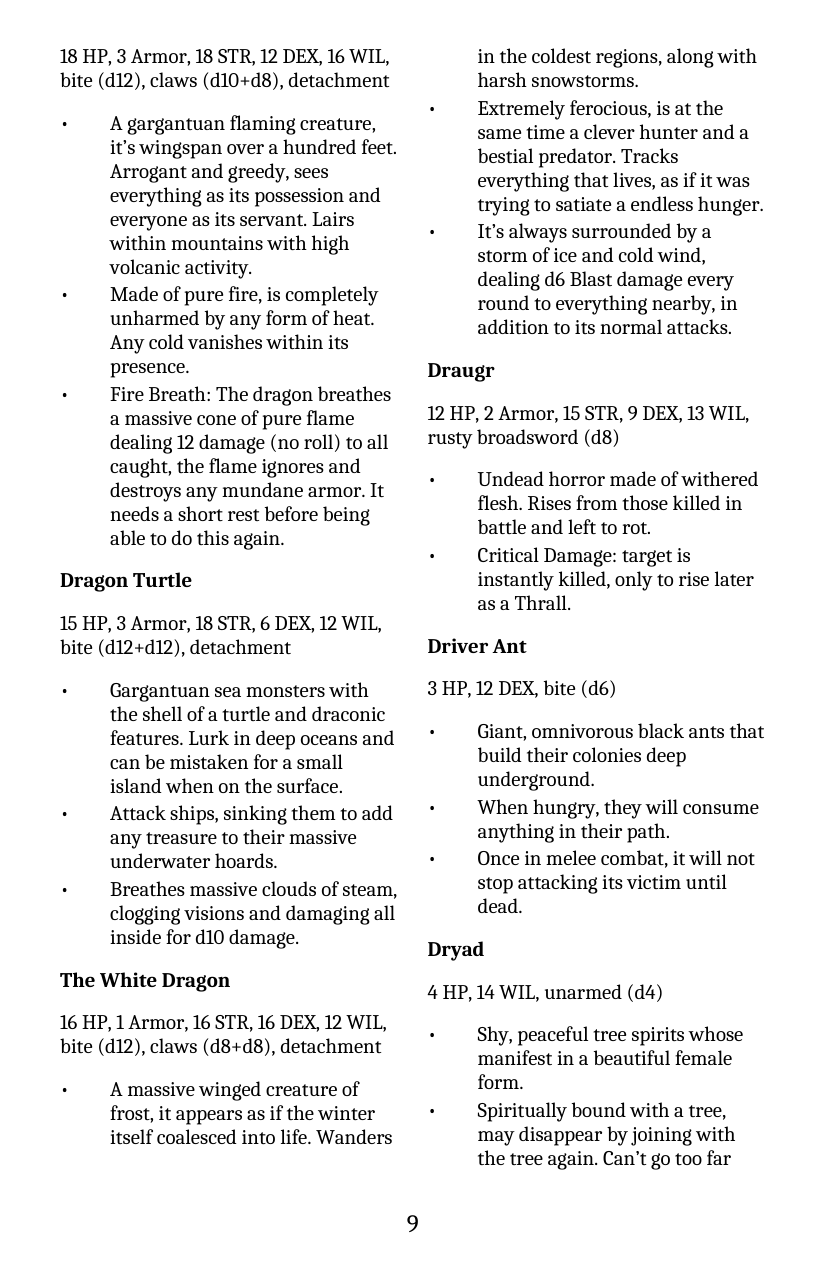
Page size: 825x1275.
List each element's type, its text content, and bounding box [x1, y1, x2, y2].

text 4 HP, 14 WIL, unarmed (d4) [427, 980, 765, 1004]
list Fire Breath: The dragon breathes a massive cone of pure flame dealing 12 damage (no roll) to all caught, the flame ignores and destroys any mundane armor. It needs a short rest before being able to do this again. [60, 383, 397, 550]
text Dryad [427, 938, 765, 962]
list Spiritually bound with a tree, may disappear by joining with the tree again. Can’t go too far [427, 1099, 765, 1171]
list Shy, peaceful tree spirits whose manifest in a beautiful female form. [427, 1023, 765, 1095]
text 18 HP, 3 Armor, 18 STR, 12 DEX, 16 WIL, bite (d12), claws (d10+d8), detachment [60, 45, 397, 93]
list A gargantuan flaming creature, it’s wingspan over a hundred feet. Arrogant and greedy, sees everything as its possession and everyone as its servant. Lairs within mountains with high volcanic activity. [60, 112, 397, 279]
list Attack ships, sinking them to add any treasure to their massive underwater hoards. [60, 802, 397, 874]
list A massive winged creature of frost, it appears as if the winter itself coalesced into life. Wanders [60, 1078, 397, 1149]
text 3 HP, 12 DEX, bite (d6) [427, 677, 765, 701]
list Extremely ferocious, is at the same time a clever hunter and a bestial predator. Tracks everything that lives, as if it was trying to satiate a endless hunger. [427, 97, 765, 216]
text Driver Ant [427, 634, 765, 658]
list Critical Damage: target is instantly killed, only to rise later as a Thrall. [427, 544, 765, 616]
list Breathes massive clouds of steam, clogging visions and damaging all inside for d10 damage. [60, 878, 397, 949]
list When hungry, they will consume anything in their path. [427, 795, 765, 843]
list Giant, omnivorous black ants that build their colonies deep underground. [427, 720, 765, 792]
text Draugr [427, 359, 765, 383]
list Undead horror made of withered flesh. Rises from those killed in battle and left to rot. [427, 468, 765, 540]
text The White Dragon [60, 968, 397, 992]
text 12 HP, 2 Armor, 15 STR, 9 DEX, 13 WIL, rusty broadsword (d8) [427, 401, 765, 449]
list Made of pure fire, is completely unharmed by any form of heat. Any cold vanishes within its presence. [60, 283, 397, 379]
text 16 HP, 1 Armor, 16 STR, 16 DEX, 12 WIL, bite (d12), claws (d8+d8), detachment [60, 1011, 397, 1059]
text 15 HP, 3 Armor, 18 STR, 6 DEX, 12 WIL, bite (d12+d12), detachment [60, 612, 397, 660]
text Dragon Turtle [60, 569, 397, 593]
list Once in melee combat, it will not stop attacking its victim until dead. [427, 847, 765, 919]
list Gargantuan sea monsters with the shell of a turtle and draconic features. Lurk in deep oceans and can be mistaken for a small island when on the surface. [60, 678, 397, 798]
list It’s always surrounded by a storm of ice and cold wind, dealing d6 Blast damage every round to everything nearby, in addition to its normal attacks. [427, 220, 765, 340]
list in the coldest regions, along with harsh snowstorms. [427, 45, 765, 93]
